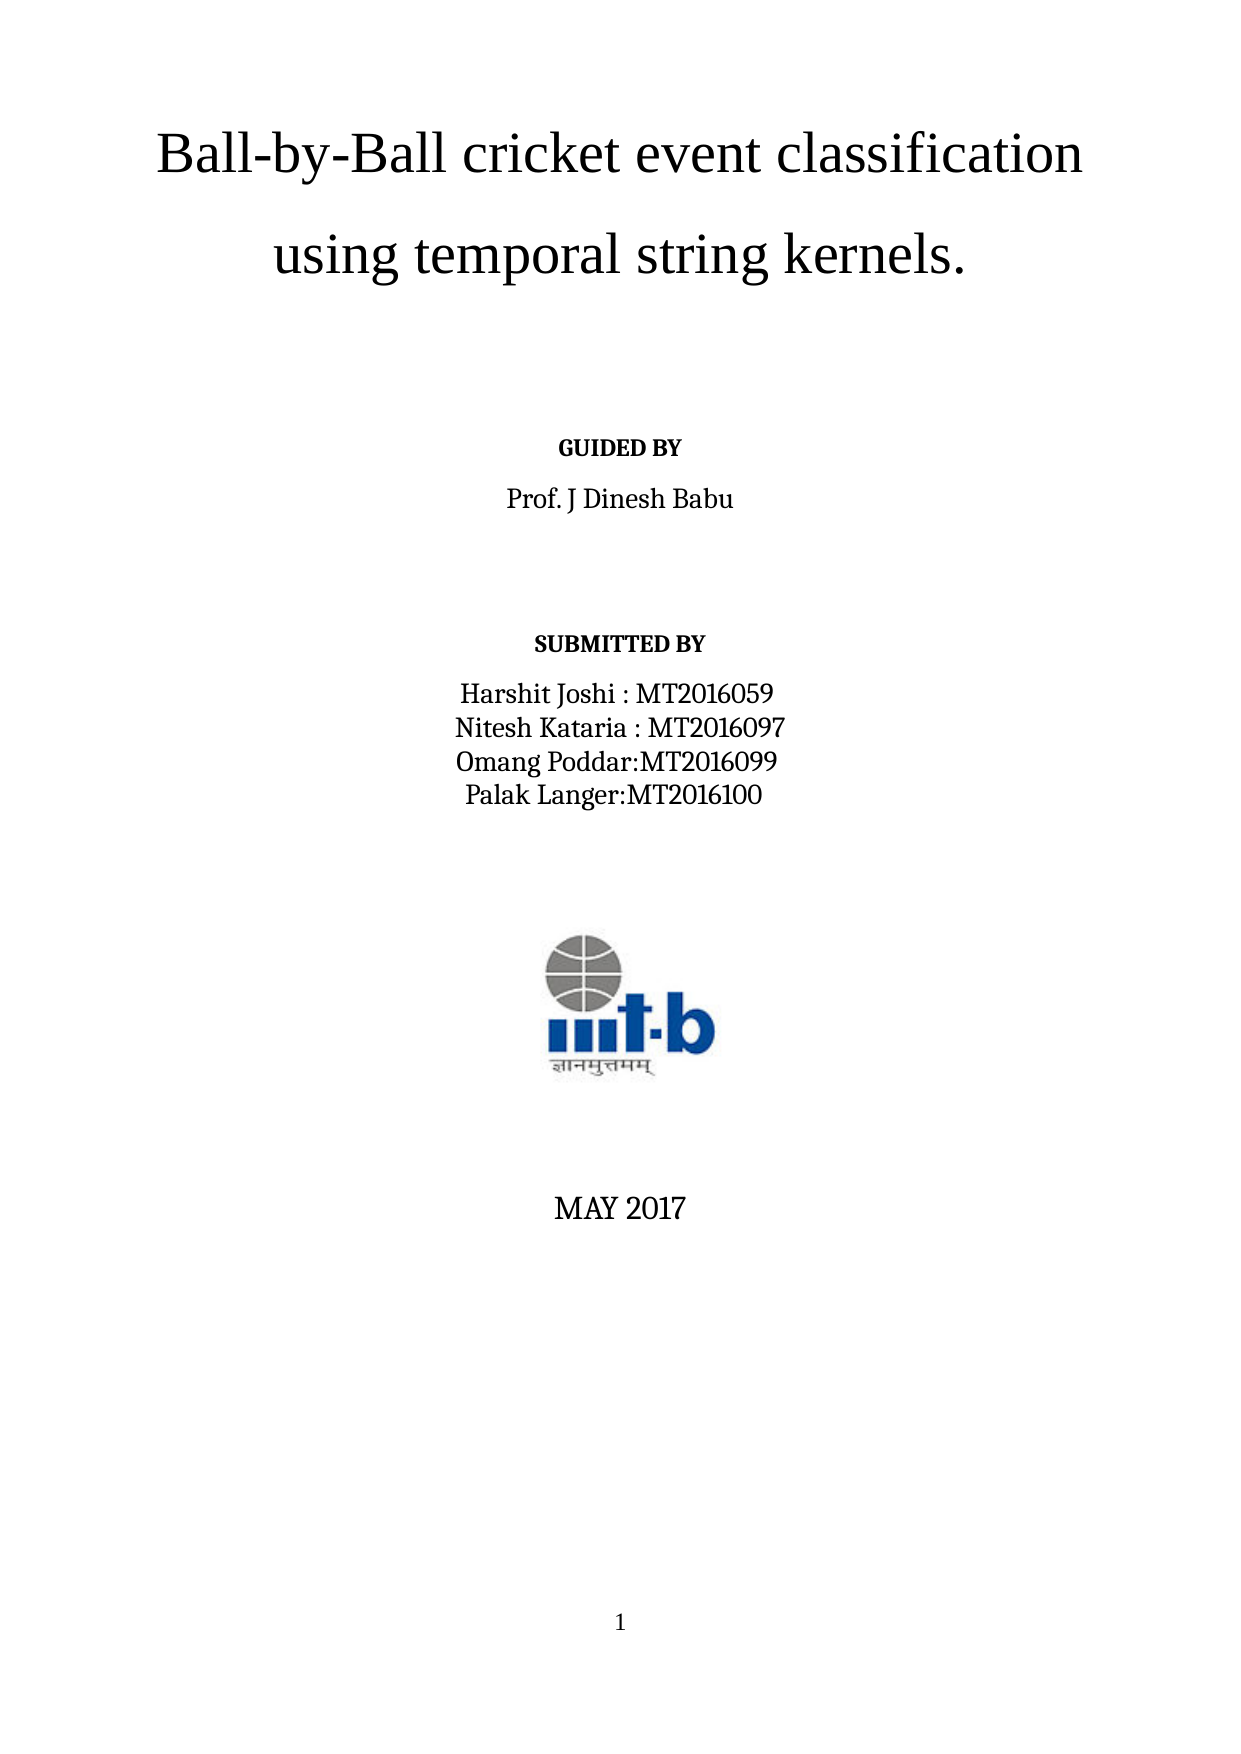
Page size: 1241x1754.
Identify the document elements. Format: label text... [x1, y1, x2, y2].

text Ball-by-Ball cricket event classification using temporal string kernels. [118, 118, 1122, 286]
picture [502, 889, 752, 1123]
text SUBMITTED BY [118, 630, 1122, 659]
text Harshit Joshi : MT2016059 [118, 678, 1122, 711]
text Nitesh Kataria : MT2016097 [118, 711, 1122, 745]
text MAY 2017 [118, 1189, 1122, 1228]
text GUIDED BY [118, 434, 1122, 463]
text Palak Langer:MT2016100 [118, 778, 1122, 812]
text Omang Poddar:MT2016099 [118, 745, 1122, 778]
text Prof. J Dinesh Babu [118, 482, 1122, 515]
